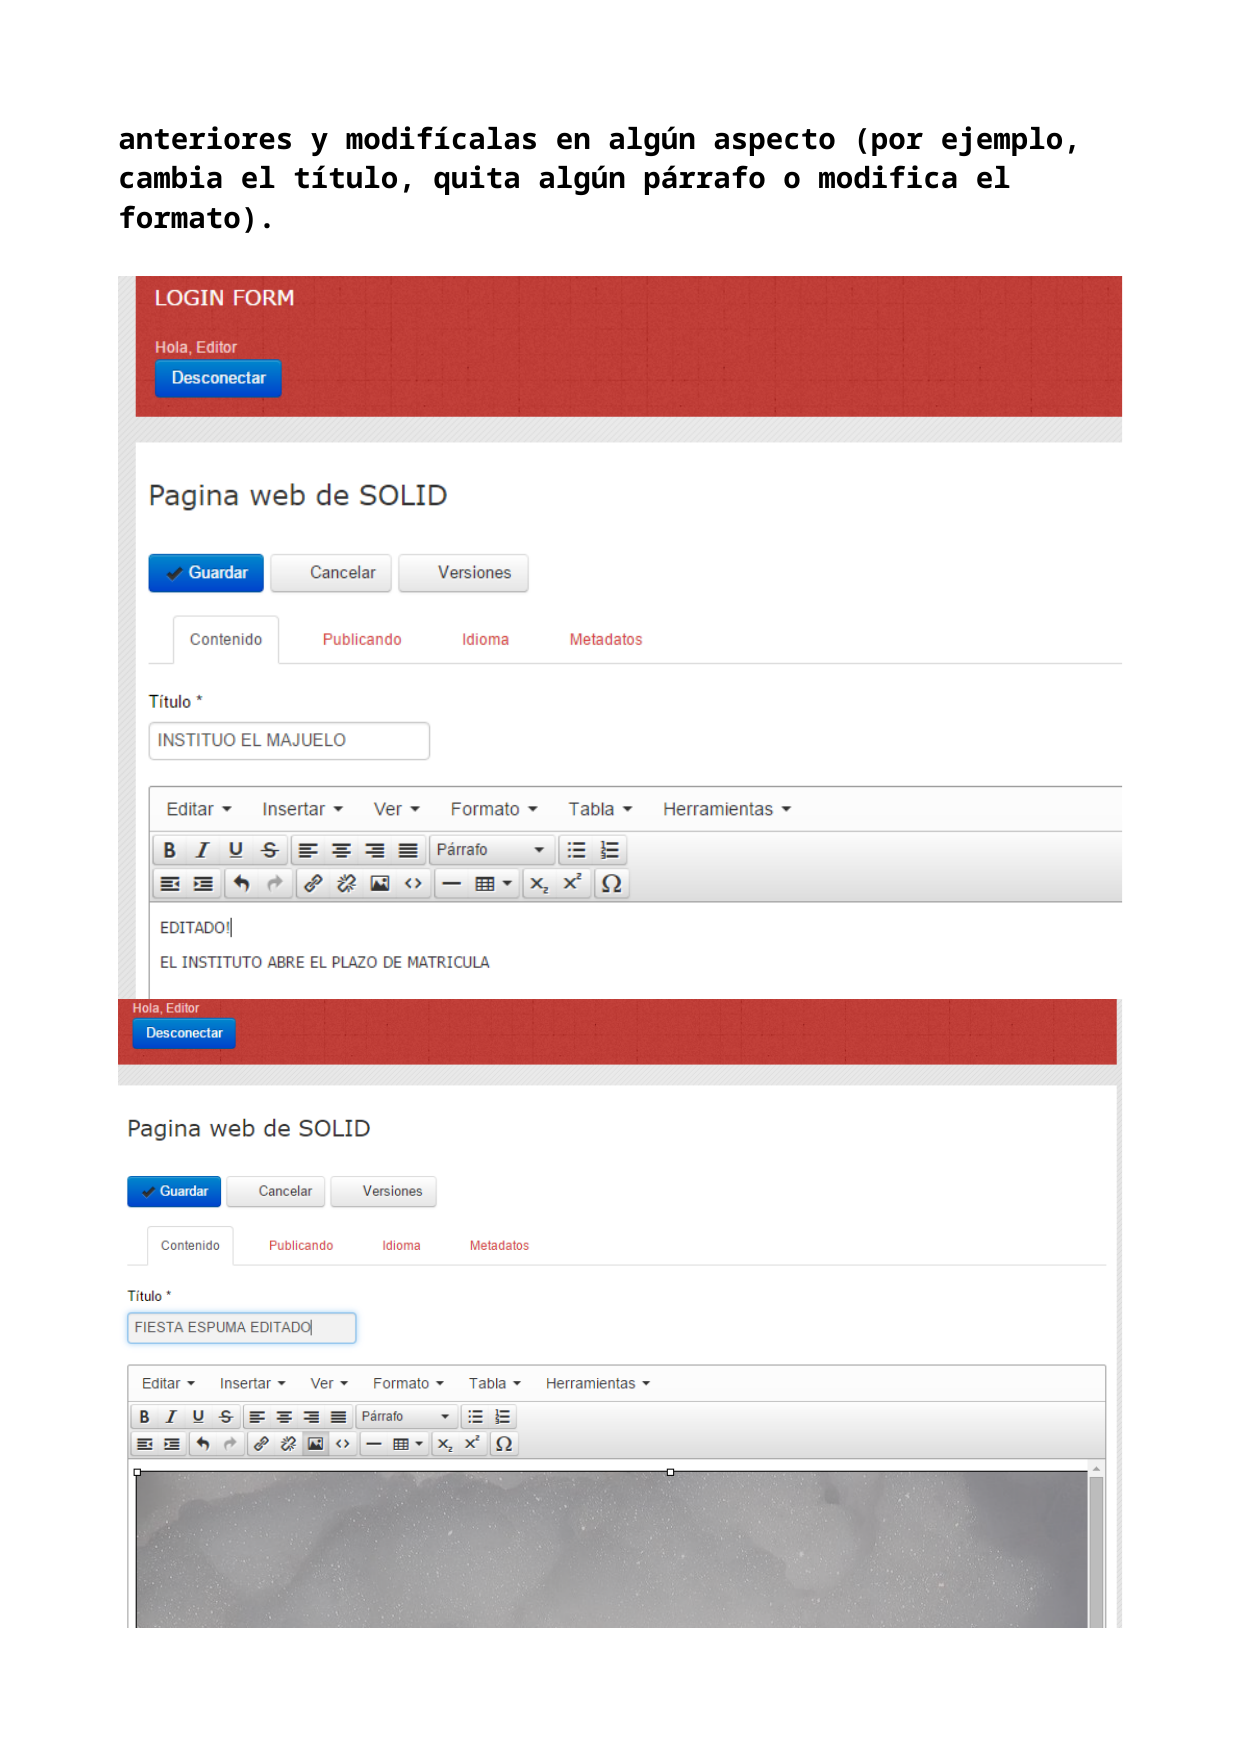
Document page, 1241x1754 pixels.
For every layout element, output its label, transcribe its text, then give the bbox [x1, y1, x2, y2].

text anteriores y modifícalas en algún aspecto (por ejemplo, cambia el título, quita algún párrafo o modifica el formato). [118, 118, 1122, 237]
picture [118, 276, 1123, 1628]
